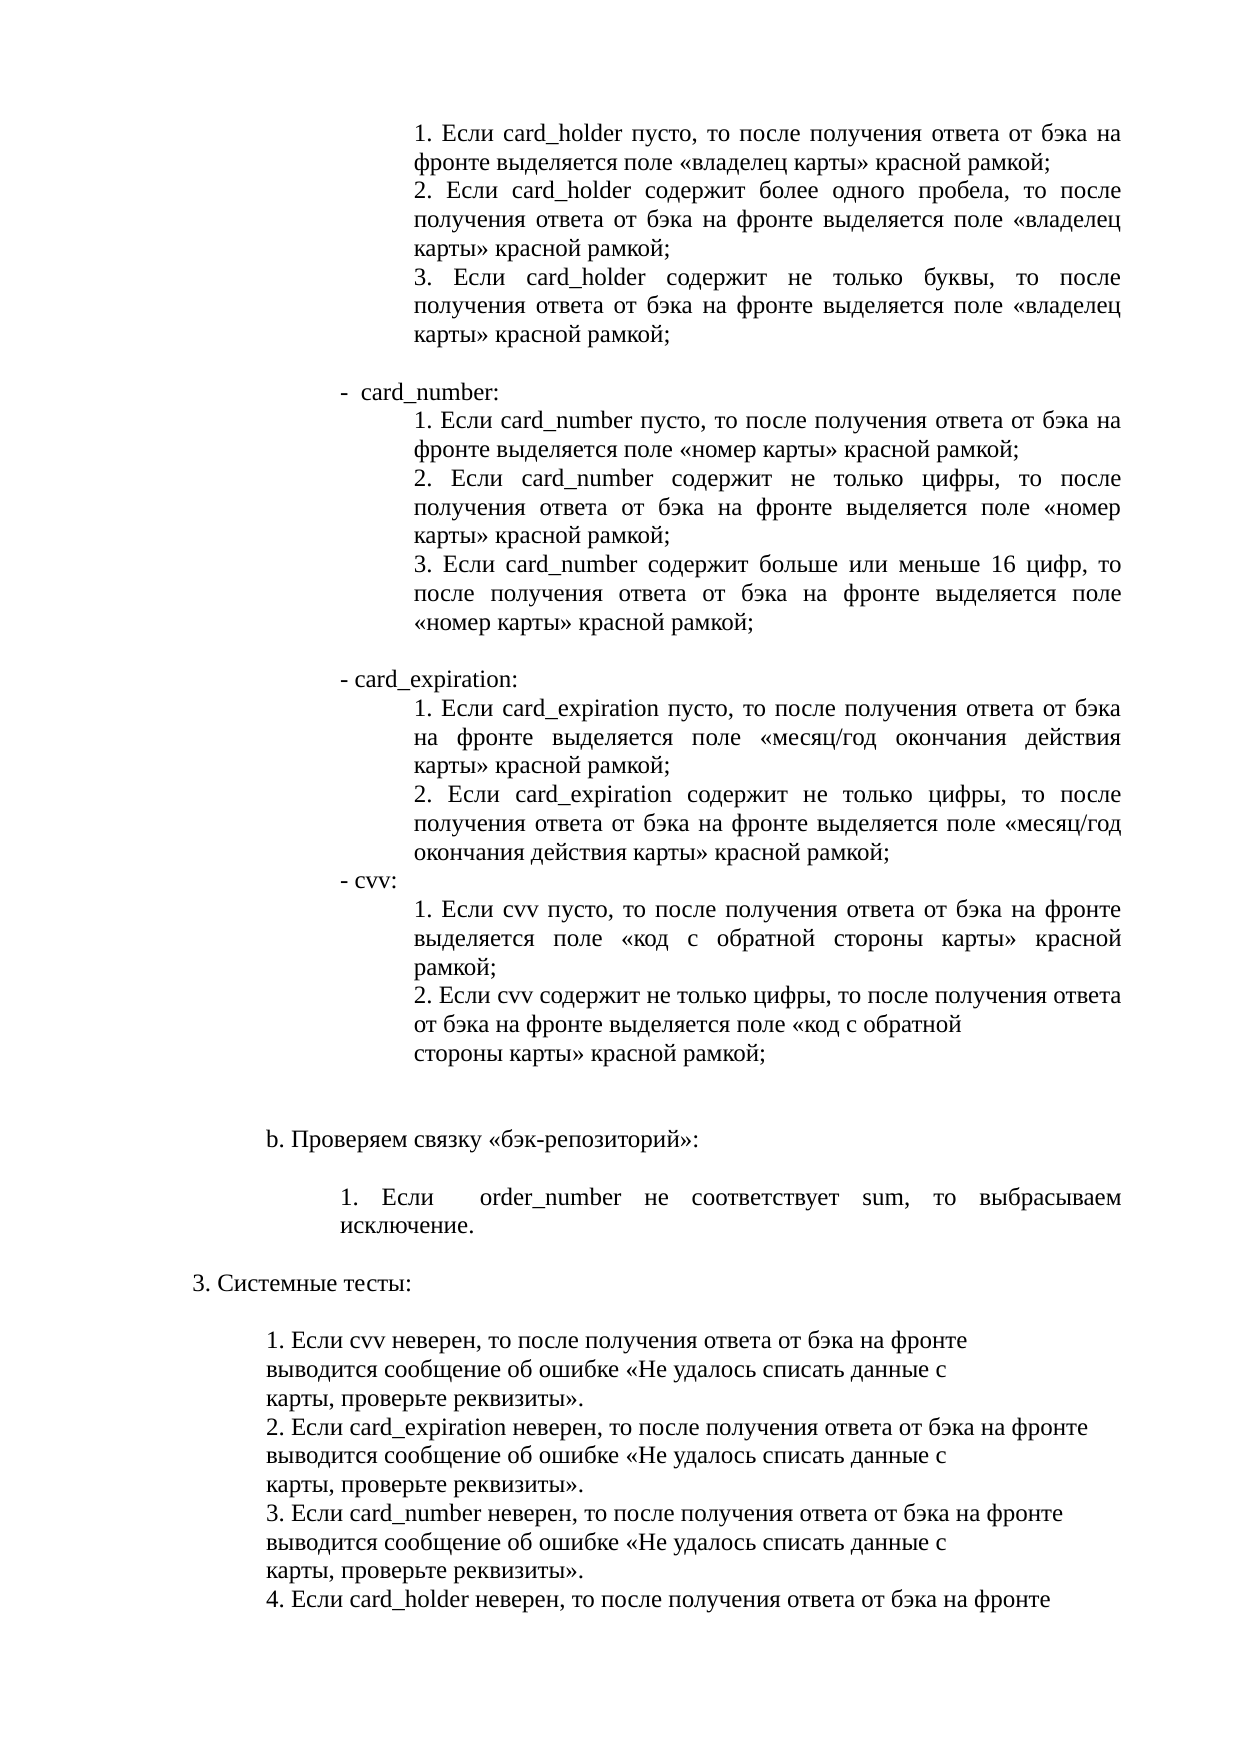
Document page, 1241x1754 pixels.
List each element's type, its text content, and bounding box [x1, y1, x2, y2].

text 3. Системные тесты: [192, 1268, 1122, 1297]
text 2. Если card_number содержит не только цифры, то после получения ответа от бэка на фронте выделяется поле «номер карты» красной рамкой; [413, 463, 1122, 549]
text - card_expiration: [118, 664, 1122, 693]
text 1. Если order_number не соответствует sum, то выбрасываем исключение. [340, 1182, 1122, 1239]
text 3. Если card_number содержит больше или меньше 16 цифр, то после получения ответа от бэка на фронте выделяется поле «номер карты» красной рамкой; [413, 549, 1122, 636]
text 1. Если card_holder пусто, то после получения ответа от бэка на фронте выделяется поле «владелец карты» красной рамкой; [413, 118, 1122, 176]
text 3. Если card_holder содержит не только буквы, то после получения ответа от бэка на фронте выделяется поле «владелец карты» красной рамкой; [413, 262, 1122, 348]
text выводится сообщение об ошибке «Не удалось списать данные с [266, 1527, 1122, 1556]
text карты, проверьте реквизиты». [266, 1556, 1122, 1584]
text - cvv: [118, 866, 1122, 894]
text 1. Если card_expiration пусто, то после получения ответа от бэка на фронте выделяется поле «месяц/год окончания действия карты» красной рамкой; [413, 693, 1122, 779]
text 2. Если card_expiration содержит не только цифры, то после получения ответа от бэка на фронте выделяется поле «месяц/год окончания действия карты» красной рамкой; [413, 779, 1122, 866]
text b. Проверяем связку «бэк-репозиторий»: [266, 1124, 1122, 1153]
text 2. Если cvv содержит не только цифры, то после получения ответа от бэка на фронте выделяется поле «код с обратной [413, 981, 1122, 1038]
text карты, проверьте реквизиты». [266, 1383, 1122, 1412]
text карты, проверьте реквизиты». [266, 1469, 1122, 1498]
text 1. Если card_number пусто, то после получения ответа от бэка на фронте выделяется поле «номер карты» красной рамкой; [413, 406, 1122, 463]
text выводится сообщение об ошибке «Не удалось списать данные с [266, 1354, 1122, 1383]
text 1. Если cvv неверен, то после получения ответа от бэка на фронте [266, 1326, 1122, 1354]
text 1. Если cvv пусто, то после получения ответа от бэка на фронте выделяется поле «код с обратной стороны карты» красной рамкой; [413, 894, 1122, 981]
text 2. Если card_holder содержит более одного пробела, то после получения ответа от бэка на фронте выделяется поле «владелец карты» красной рамкой; [413, 176, 1122, 262]
text выводится сообщение об ошибке «Не удалось списать данные с [266, 1441, 1122, 1469]
text 3. Если card_number неверен, то после получения ответа от бэка на фронте [266, 1498, 1122, 1527]
text 4. Если card_holder неверен, то после получения ответа от бэка на фронте [266, 1584, 1122, 1613]
text - card_number: [118, 377, 1122, 406]
text 2. Если card_expiration неверен, то после получения ответа от бэка на фронте [266, 1412, 1122, 1441]
text стороны карты» красной рамкой; [413, 1038, 1122, 1067]
